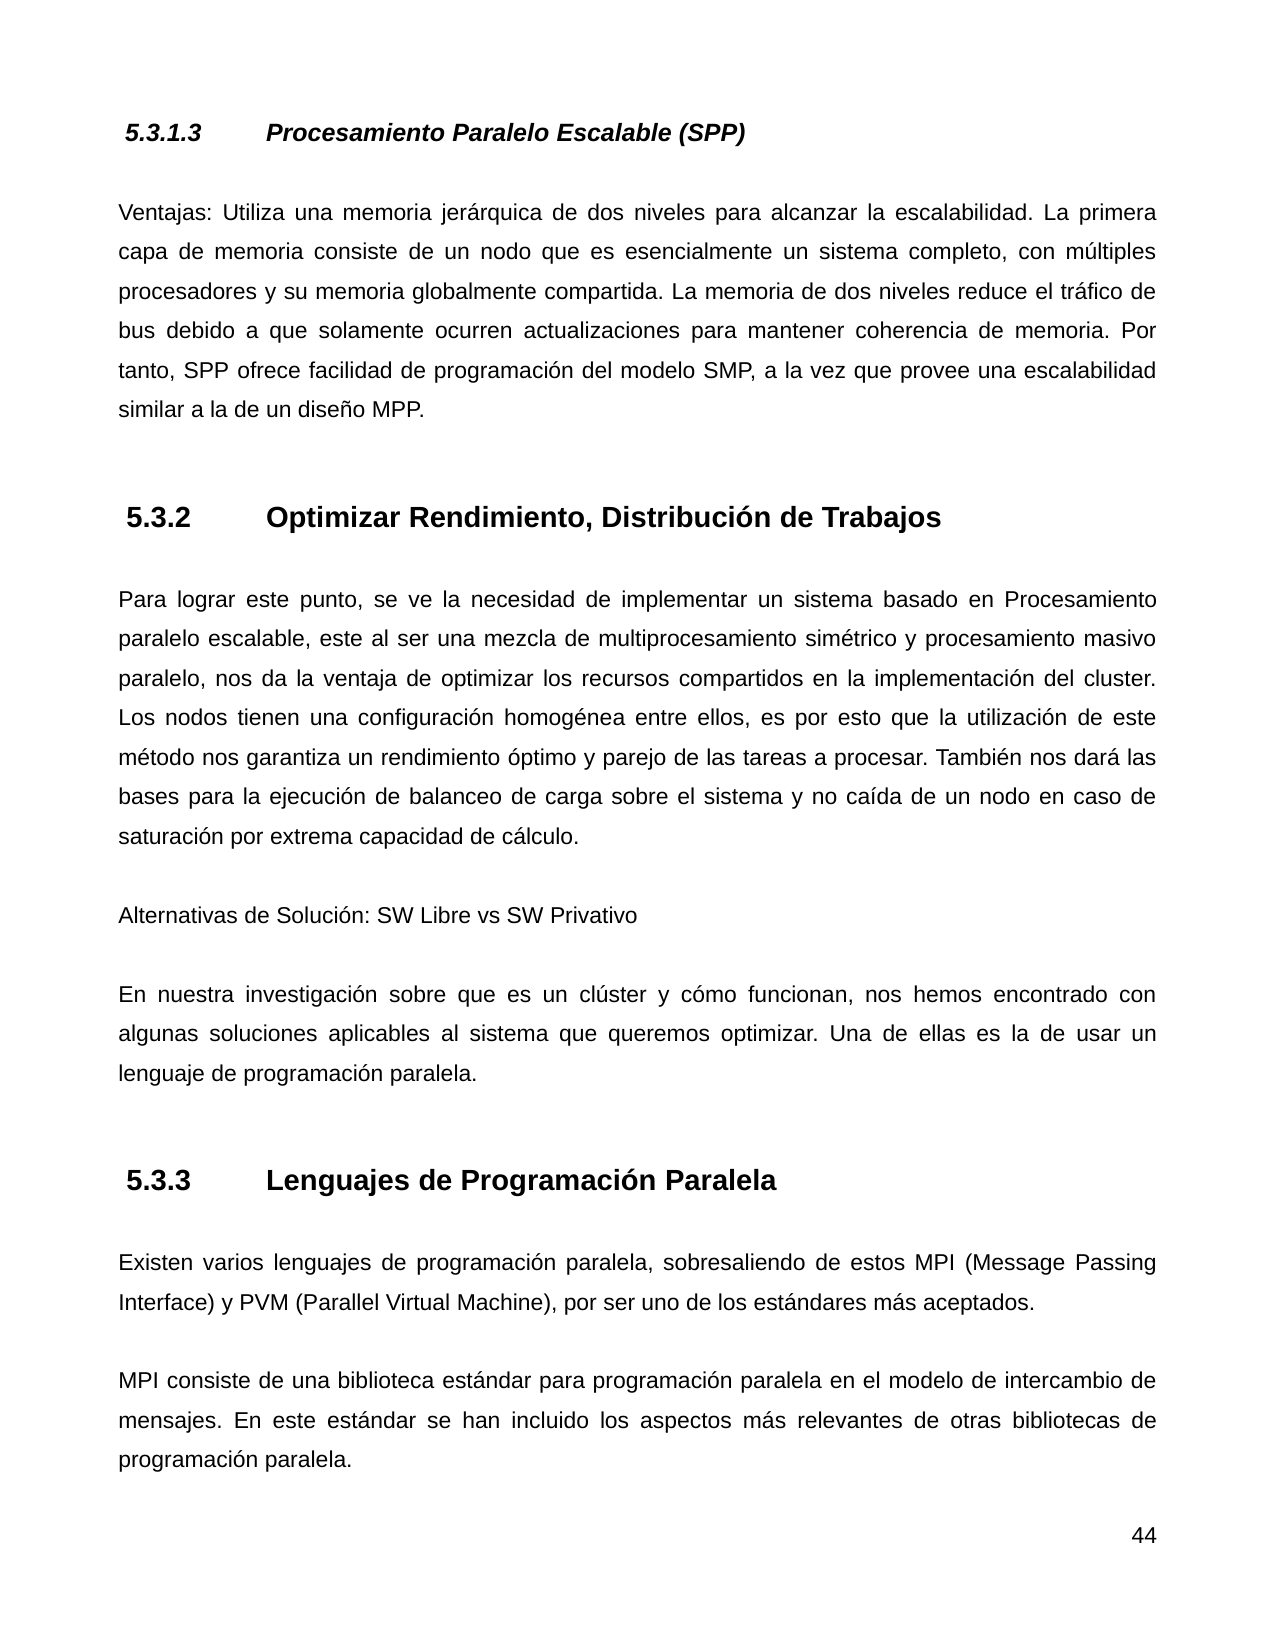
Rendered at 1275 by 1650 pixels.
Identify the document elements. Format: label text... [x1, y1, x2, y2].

subtitle Optimizar Rendimiento, Distribución de Trabajos [118, 500, 1157, 534]
text Para lograr este punto, se ve la necesidad de implementar un sistema basado en Procesamiento paralelo escalable, este al ser una mezcla de multiprocesamiento simétrico y procesamiento masivo paralelo, nos da la ventaja de optimizar los recursos compartidos en la implementación del cluster. Los nodos tienen una configuración homogénea entre ellos, es por esto que la utilización de este método nos garantiza un rendimiento óptimo y parejo de las tareas a procesar. También nos dará las bases para la ejecución de balanceo de carga sobre el sistema y no caída de un nodo en caso de saturación por extrema capacidad de cálculo. [118, 586, 1157, 849]
text Alternativas de Solución: SW Libre vs SW Privativo [118, 902, 1157, 928]
text MPI consiste de una biblioteca estándar para programación paralela en el modelo de intercambio de mensajes. En este estándar se han incluido los aspectos más relevantes de otras bibliotecas de programación paralela. [118, 1367, 1157, 1473]
text Ventajas: Utiliza una memoria jerárquica de dos niveles para alcanzar la escalabilidad. La primera capa de memoria consiste de un nodo que es esencialmente un sistema completo, con múltiples procesadores y su memoria globalmente compartida. La memoria de dos niveles reduce el tráfico de bus debido a que solamente ocurren actualizaciones para mantener coherencia de memoria. Por tanto, SPP ofrece facilidad de programación del modelo SMP, a la vez que provee una escalabilidad similar a la de un diseño MPP. [118, 199, 1157, 423]
subtitle Procesamiento Paralelo Escalable (SPP) [118, 118, 1157, 147]
text En nuestra investigación sobre que es un clúster y cómo funcionan, nos hemos encontrado con algunas soluciones aplicables al sistema que queremos optimizar. Una de ellas es la de usar un lenguaje de programación paralela. [118, 981, 1157, 1086]
text Existen varios lenguajes de programación paralela, sobresaliendo de estos MPI (Message Passing Interface) y PVM (Parallel Virtual Machine), por ser uno de los estándares más aceptados. [118, 1249, 1157, 1315]
subtitle Lenguajes de Programación Paralela [118, 1163, 1157, 1197]
